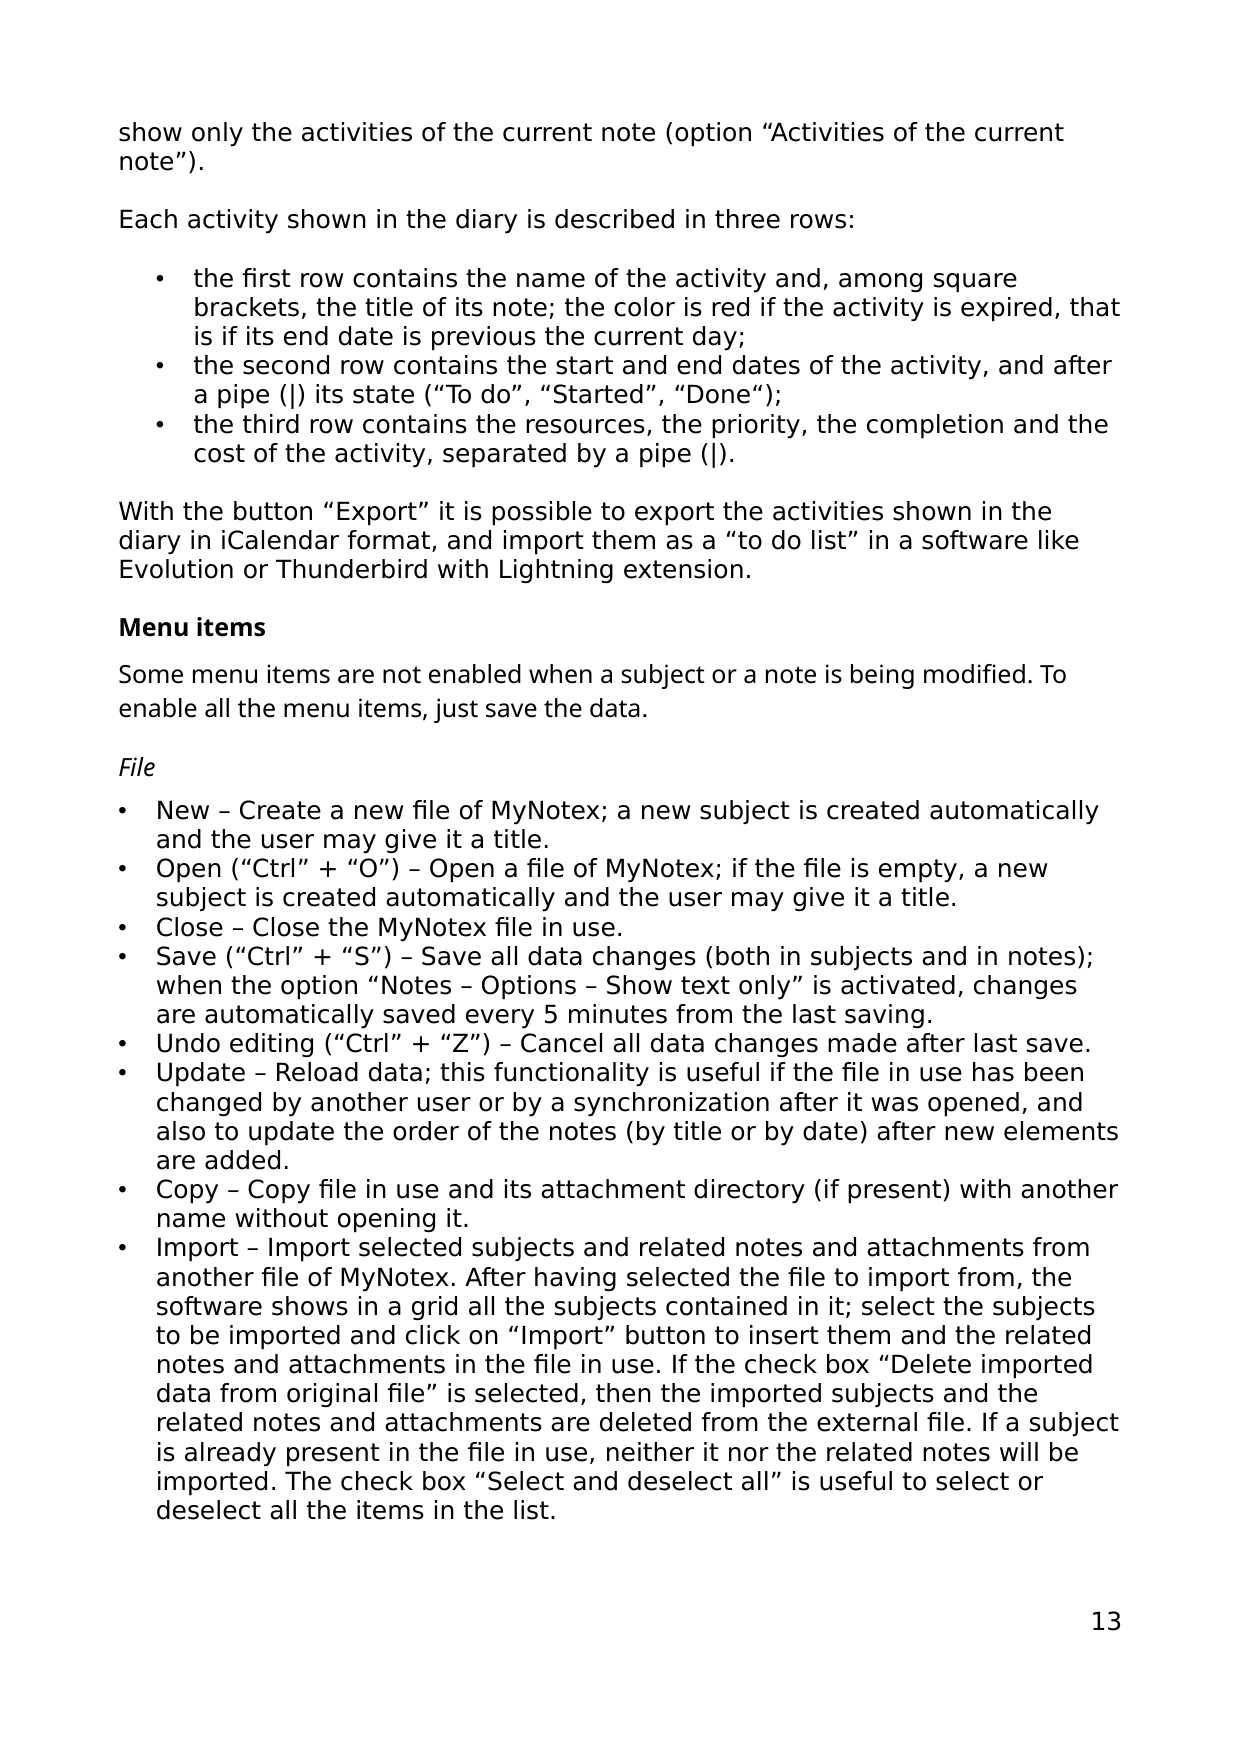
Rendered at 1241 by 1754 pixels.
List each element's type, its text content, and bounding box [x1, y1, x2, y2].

list Save (“Ctrl” + “S”) – Save all data changes (both in subjects and in notes); when the option “Notes – Options – Show text only” is activated, changes are automatically saved every 5 minutes from the last saving. [118, 942, 1122, 1029]
text Each activity shown in the diary is described in three rows: [118, 206, 1122, 235]
list Open (“Ctrl” + “O”) – Open a file of MyNotex; if the file is empty, a new subject is created automatically and the user may give it a title. [118, 854, 1122, 913]
list New – Create a new file of MyNotex; a new subject is created automatically and the user may give it a title. [118, 796, 1122, 854]
list Update – Reload data; this functionality is useful if the file in use has been changed by another user or by a synchronization after it was opened, and also to update the order of the notes (by title or by date) after new elements are added. [118, 1058, 1122, 1175]
text With the button “Export” it is possible to export the activities shown in the diary in iCalendar format, and import them as a “to do list” in a software like Evolution or Thunderbird with Lightning extension. [118, 497, 1122, 585]
subtitle File [118, 749, 1122, 783]
list Copy – Copy file in use and its attachment directory (if present) with another name without opening it. [118, 1175, 1122, 1233]
list Undo editing (“Ctrl” + “Z”) – Cancel all data changes made after last save. [118, 1029, 1122, 1058]
list Import – Import selected subjects and related notes and attachments from another file of MyNotex. After having selected the file to import from, the software shows in a grid all the subjects contained in it; select the subjects to be imported and click on “Import” button to insert them and the related notes and attachments in the file in use. If the check box “Delete imported data from original file” is selected, then the imported subjects and the related notes and attachments are deleted from the external file. If a subject is already present in the file in use, neither it nor the related notes will be imported. The check box “Select and deselect all” is useful to select or deselect all the items in the list. [118, 1233, 1122, 1525]
list the second row contains the start and end dates of the activity, and after a pipe (|) its state (“To do”, “Started”, “Done“); [156, 351, 1122, 410]
subtitle Menu items [118, 610, 1122, 644]
list the first row contains the name of the activity and, among square brackets, the title of its note; the color is red if the activity is expired, that is if its end date is previous the current day; [156, 264, 1122, 351]
list the third row contains the resources, the priority, the completion and the cost of the activity, separated by a pipe (|). [156, 410, 1122, 468]
list Close – Close the MyNotex file in use. [118, 913, 1122, 942]
text Some menu items are not enabled when a subject or a note is being modified. To enable all the menu items, just save the data. [118, 656, 1122, 724]
text show only the activities of the current note (option “Activities of the current note”). [118, 118, 1122, 176]
